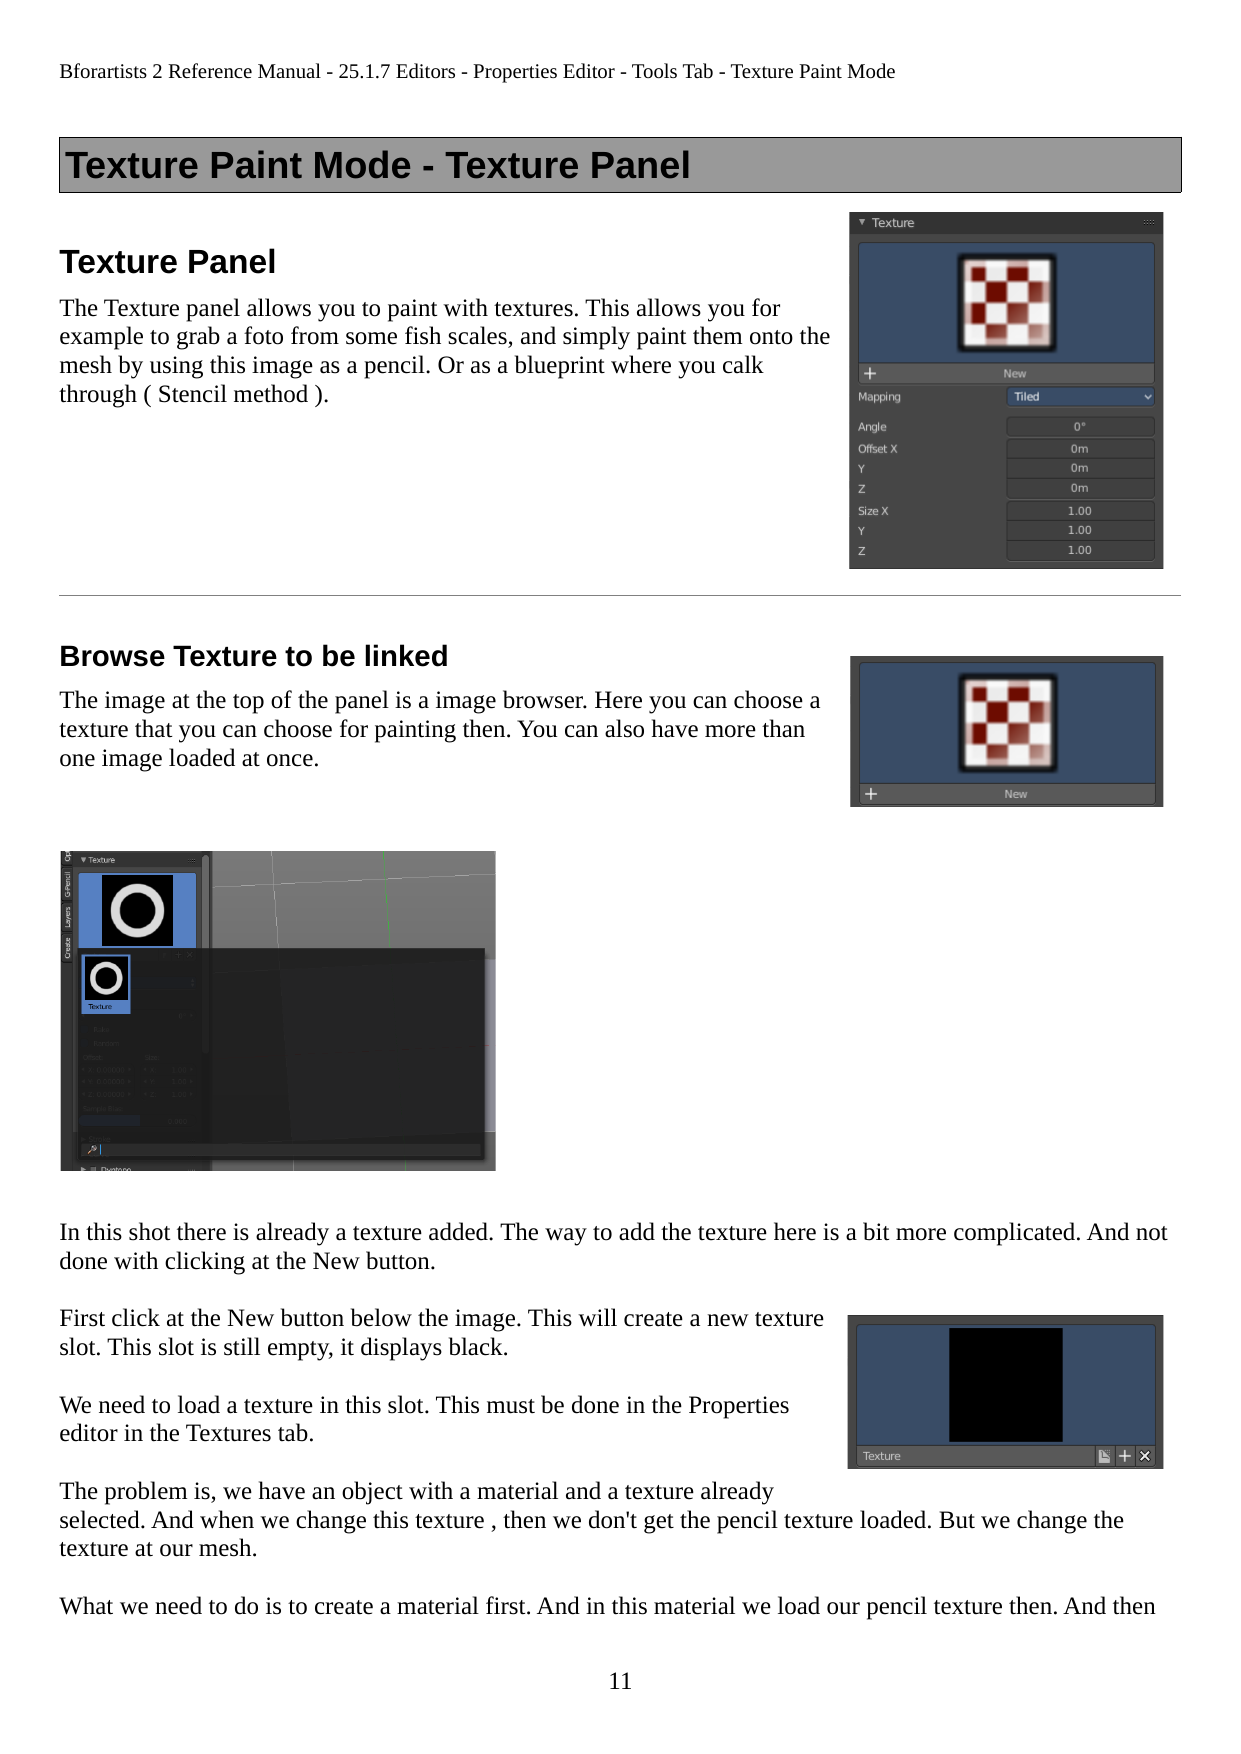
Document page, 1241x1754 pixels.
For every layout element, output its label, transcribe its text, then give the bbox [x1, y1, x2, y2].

picture [849, 212, 1164, 569]
subtitle Browse Texture to be linked [59, 639, 1181, 673]
subtitle [1164, 242, 1181, 280]
text The problem is, we have an object with a material and a texture already selected. And when we change this texture , then we don't get the pencil texture loaded. But we change the texture at our mesh. [59, 1476, 1181, 1562]
text What we need to do is to create a material first. And in this material we load our pencil texture then. And then [59, 1591, 1181, 1620]
text First click at the New button below the image. This will create a new texture slot. This slot is still empty, it displays black. [59, 1303, 1181, 1361]
text In this shot there is already a texture added. The way to add the texture here is a bit more complicated. And not done with clicking at the New button. [59, 1217, 1181, 1275]
text We need to load a texture in this slot. This must be done in the Properties editor in the Textures tab. [59, 1390, 847, 1447]
text The Texture panel allows you to paint with textures. This allows you for example to grab a foto from some fish scales, and simply paint them onto the mesh by using this image as a pencil. Or as a blueprint where you calk through ( Stencil method ). [59, 293, 849, 408]
subtitle Texture Panel [59, 242, 849, 280]
picture [847, 1315, 1164, 1469]
text The image at the top of the panel is a image browser. Here you can choose a texture that you can choose for painting then. You can also have more than one image loaded at once. [59, 685, 850, 771]
table_header Texture Paint Mode - Texture Panel [60, 138, 1181, 192]
picture [850, 656, 1164, 807]
picture [60, 851, 496, 1171]
